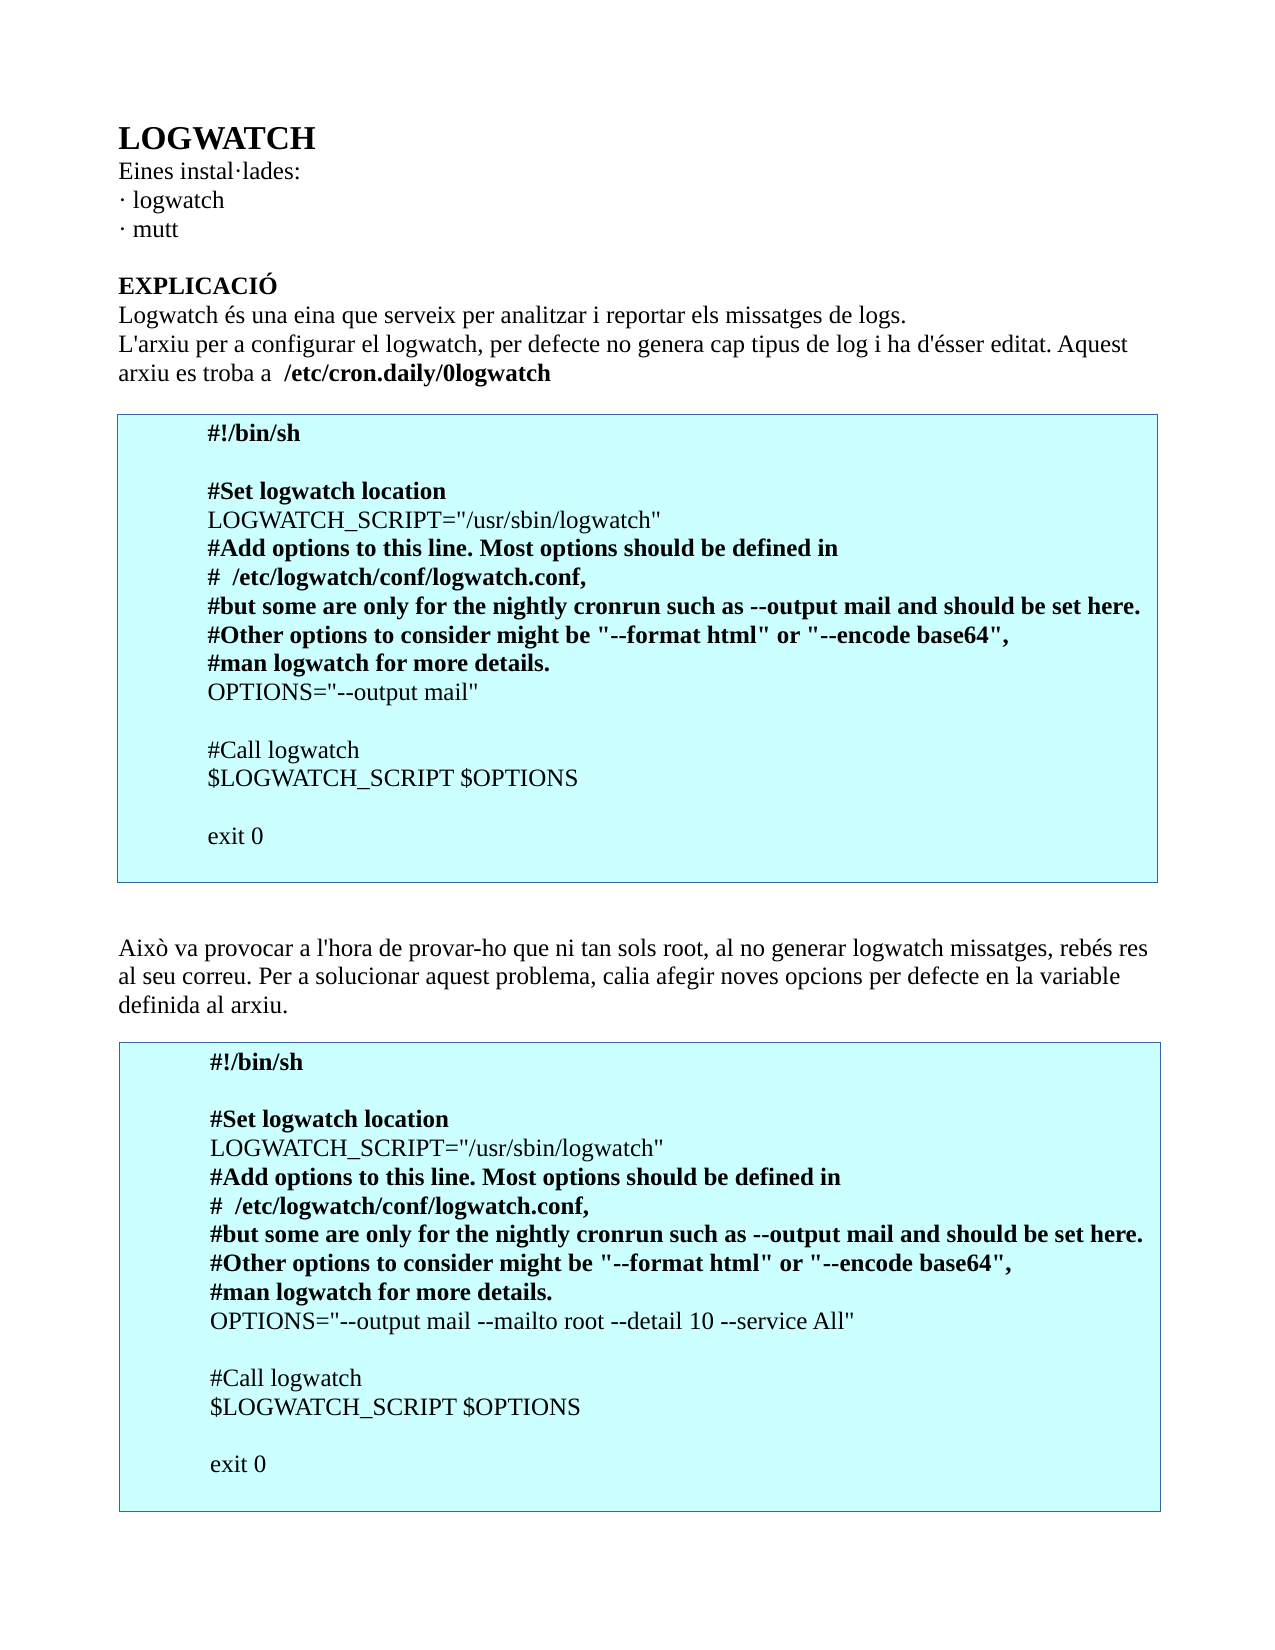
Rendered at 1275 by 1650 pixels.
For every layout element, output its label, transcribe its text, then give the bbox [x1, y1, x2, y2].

text L'arxiu per a configurar el logwatch, per defecte no genera cap tipus de log i ha d'ésser editat. Aquest arxiu es troba a /etc/cron.daily/0logwatch [118, 329, 1157, 386]
text EXPLICACIÓ [118, 271, 1157, 300]
text · logwatch [118, 185, 1157, 214]
text Això va provocar a l'hora de provar-ho que ni tan sols root, al no generar logwatch missatges, rebés res al seu correu. Per a solucionar aquest problema, calia afegir noves opcions per defecte en la variable definida al arxiu. [118, 933, 1157, 1019]
text Eines instal·lades: [118, 156, 1157, 185]
text · mutt [118, 214, 1157, 243]
text Logwatch és una eina que serveix per analitzar i reportar els missatges de logs. [118, 300, 1157, 329]
text LOGWATCH [118, 118, 1157, 156]
